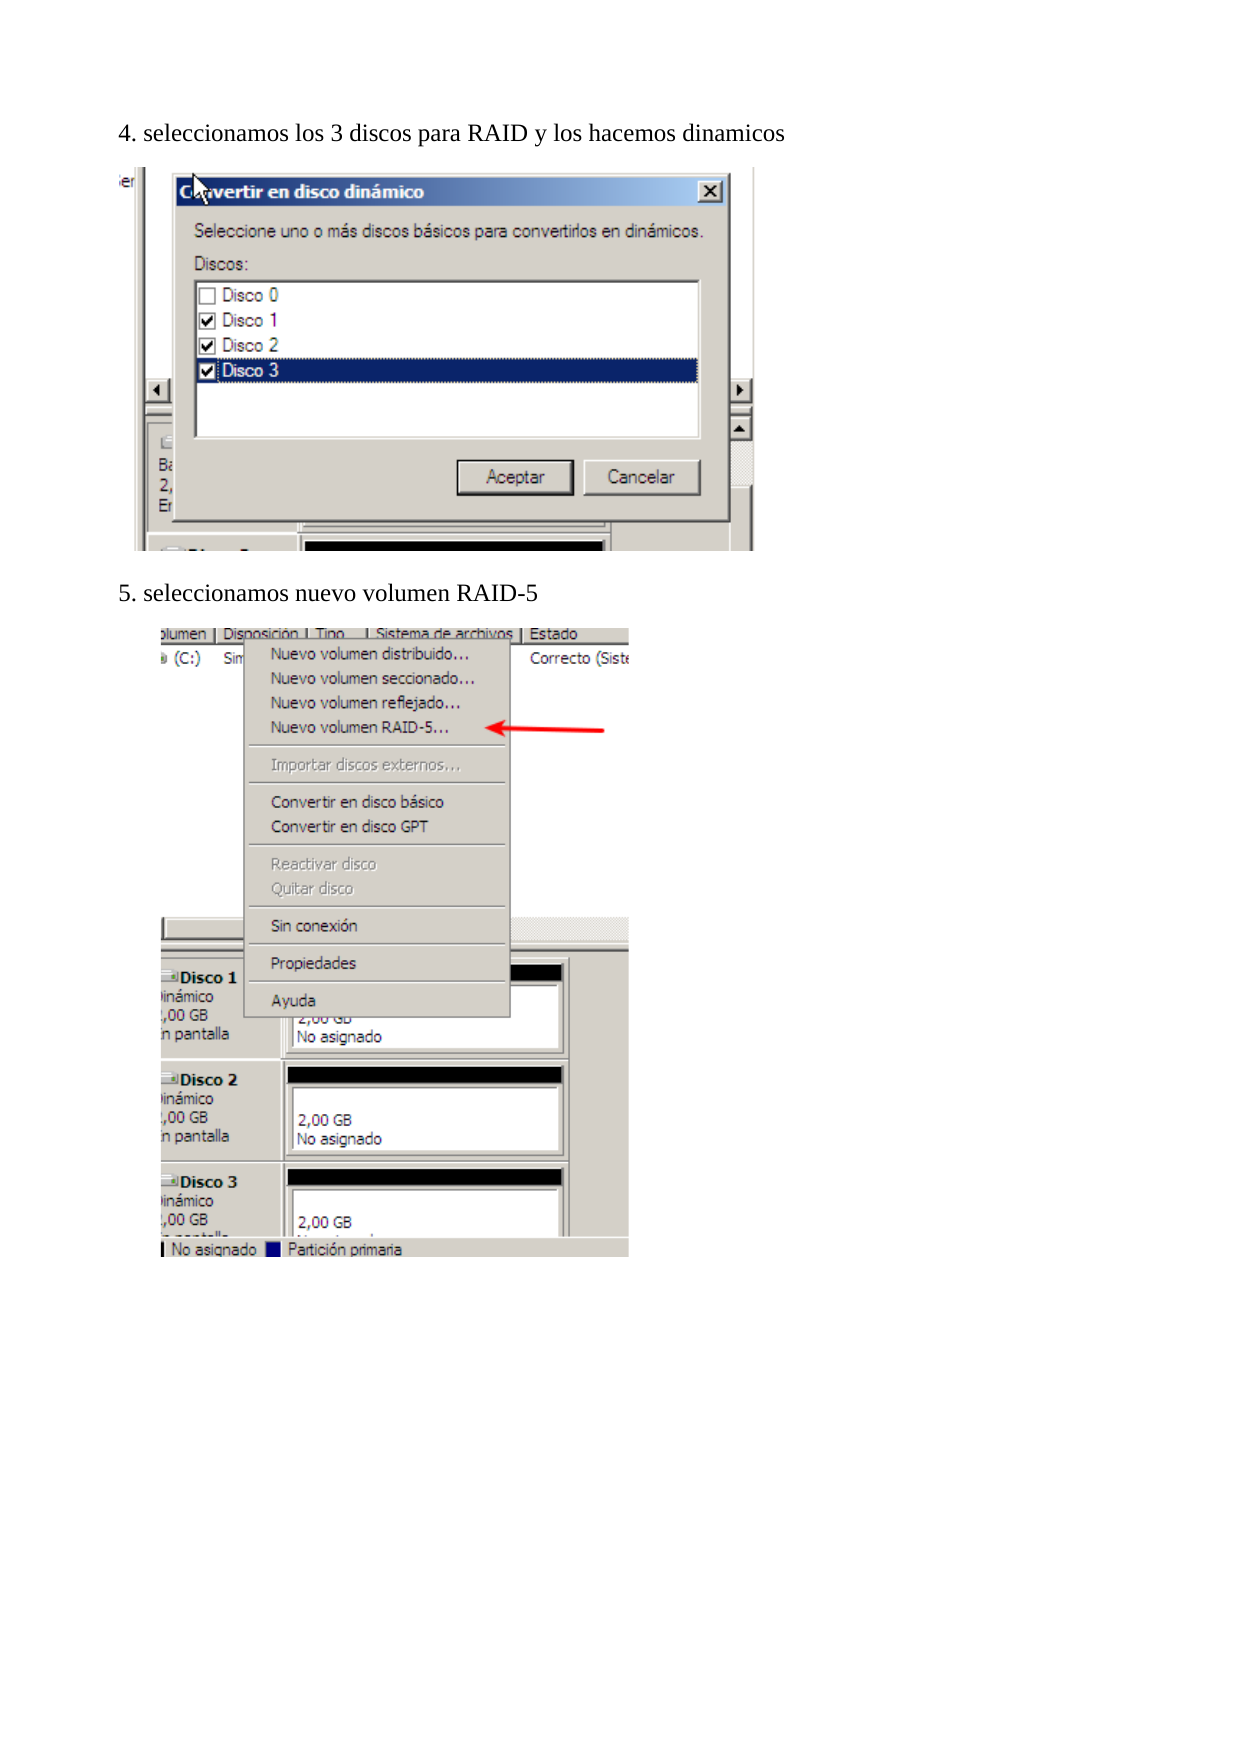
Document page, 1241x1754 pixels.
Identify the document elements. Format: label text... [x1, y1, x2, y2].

text 4. seleccionamos los 3 discos para RAID y los hacemos dinamicos [118, 118, 1122, 147]
picture [160, 628, 629, 1257]
text 5. seleccionamos nuevo volumen RAID-5 [118, 578, 1122, 607]
picture [119, 167, 756, 551]
